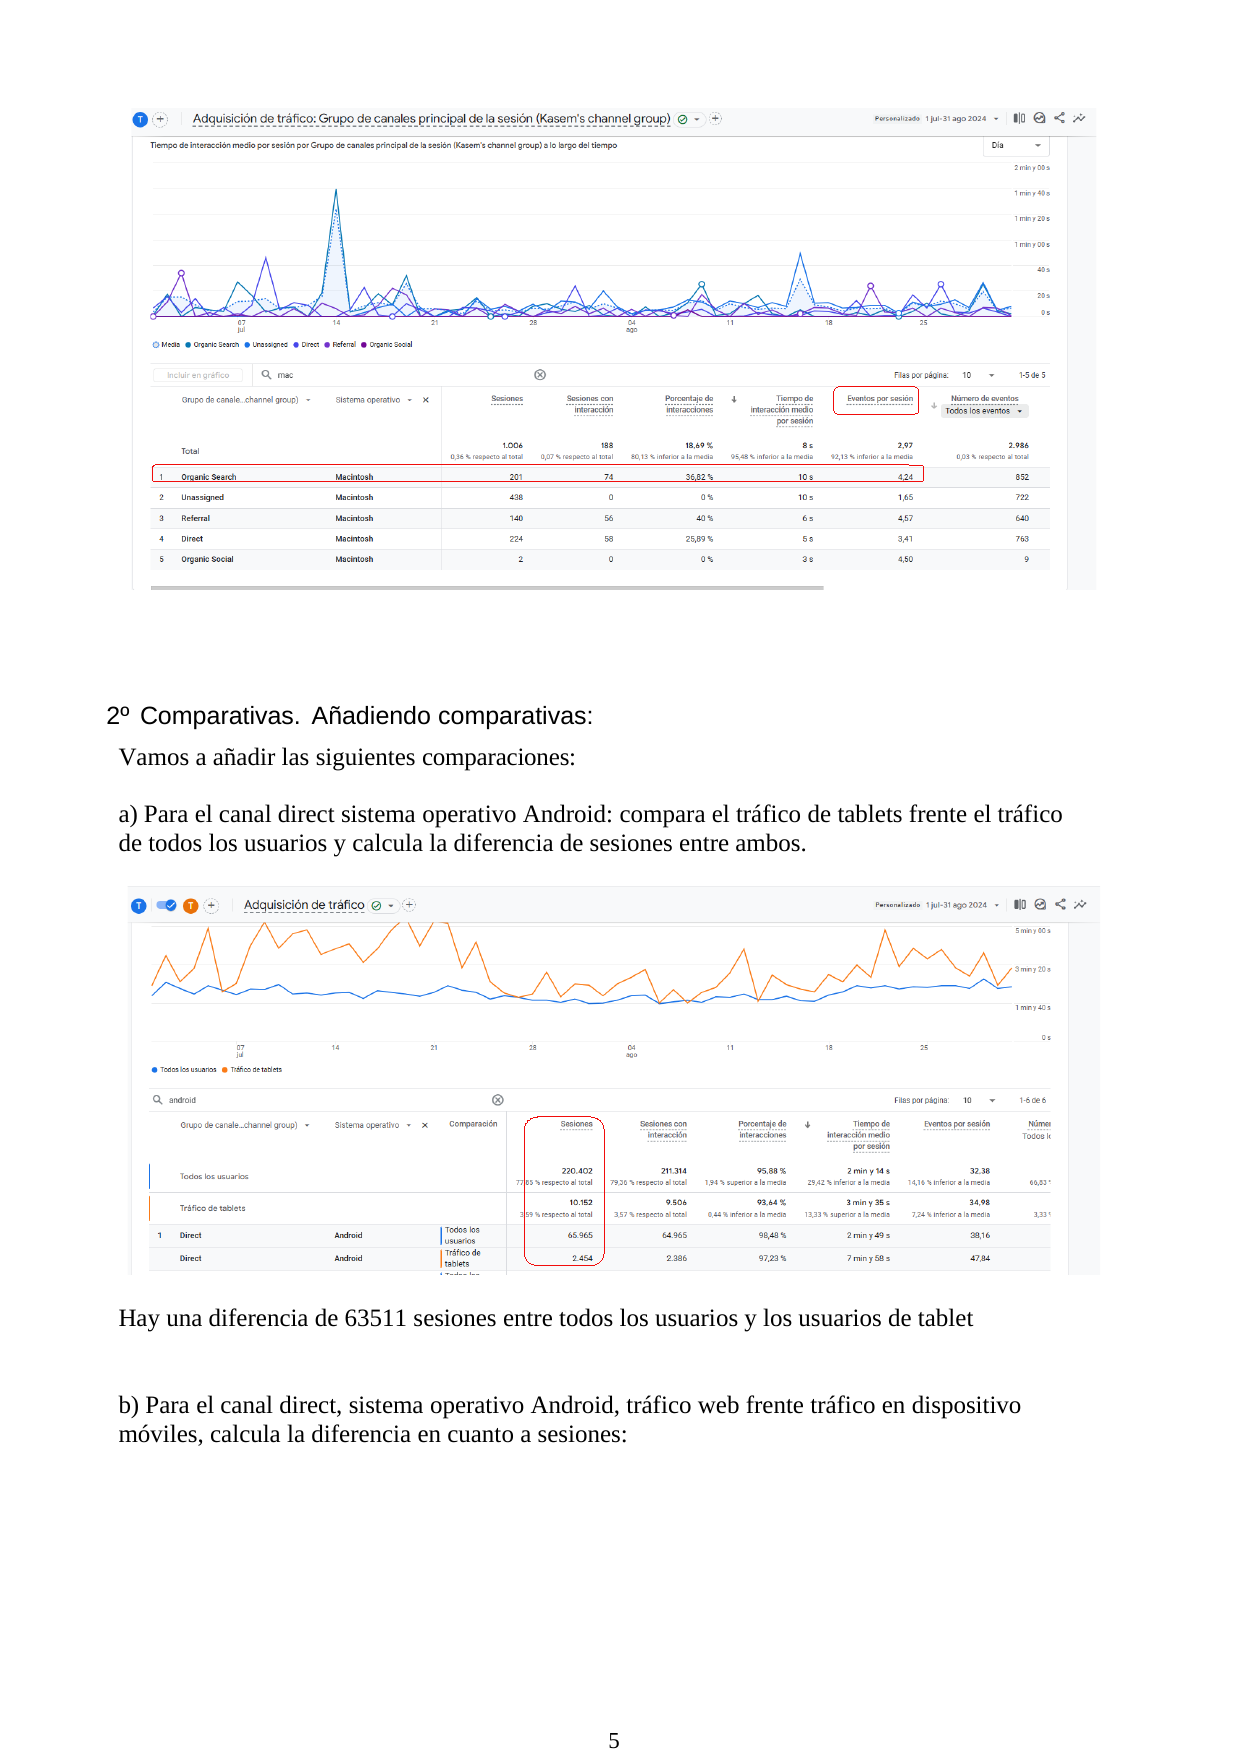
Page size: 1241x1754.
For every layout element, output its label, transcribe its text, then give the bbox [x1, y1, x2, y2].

list Para el canal direct, sistema operativo Android, tráfico web frente tráfico en dispositivo móviles, calcula la diferencia en cuanto a sesiones: [118, 1390, 1111, 1447]
picture [131, 108, 1097, 590]
text Vamos a añadir las siguientes comparaciones: [118, 742, 1121, 771]
subtitle 2º Comparativas. Añadiendo comparativas: [106, 701, 1121, 729]
list Hay una diferencia de 63511 sesiones entre todos los usuarios y los usuarios de tablet [118, 1303, 1091, 1332]
list Para el canal direct sistema operativo Android: compara el tráfico de tablets frente el tráfico de todos los usuarios y calcula la diferencia de sesiones entre ambos. [118, 799, 1091, 857]
picture [127, 886, 1101, 1275]
